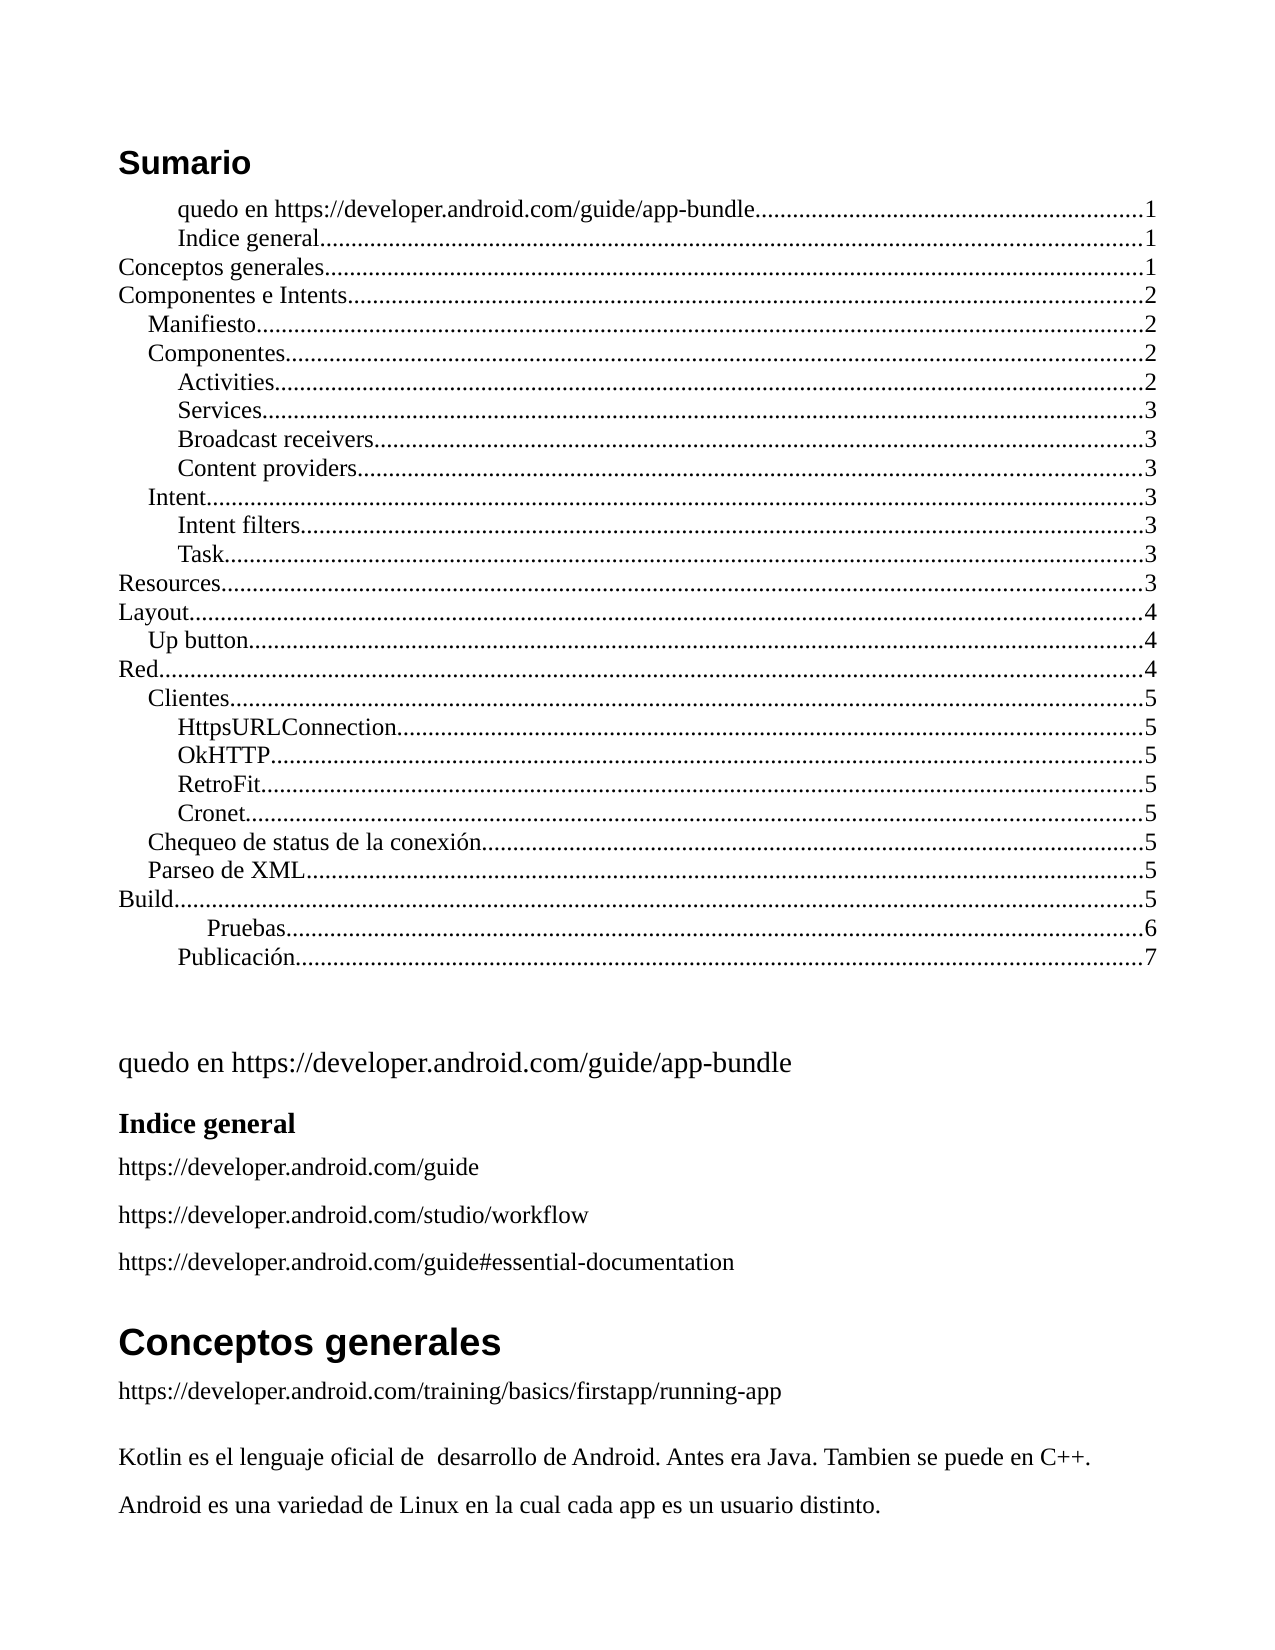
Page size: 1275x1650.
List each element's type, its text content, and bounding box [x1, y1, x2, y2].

text https://developer.android.com/studio/workflow [118, 1200, 1157, 1228]
text Layout 4 [118, 597, 1157, 625]
text Kotlin es el lenguaje oficial de desarrollo de Android. Antes era Java. Tambien se puede en C++. [118, 1442, 1157, 1471]
text Cronet 5 [177, 798, 1157, 827]
subtitle Indice general [118, 1106, 1157, 1140]
text Componentes e Intents 2 [118, 280, 1157, 309]
text HttpsURLConnection 5 [177, 712, 1157, 740]
text Intent 3 [148, 482, 1157, 510]
text Manifiesto 2 [148, 309, 1157, 338]
text Build 5 [118, 884, 1157, 913]
text Services 3 [177, 395, 1157, 424]
text quedo en https://developer.android.com/guide/app-bundle 1 [177, 194, 1157, 223]
text Android es una variedad de Linux en la cual cada app es un usuario distinto. [118, 1490, 1157, 1518]
subtitle Sumario [118, 143, 1157, 182]
text https://developer.android.com/guide [118, 1152, 1157, 1181]
text Activities 2 [177, 367, 1157, 395]
subtitle quedo en https://developer.android.com/guide/app-bundle [118, 1046, 1157, 1079]
text Up button 4 [148, 625, 1157, 654]
text RetroFit 5 [177, 769, 1157, 798]
text Resources 3 [118, 568, 1157, 597]
text Chequeo de status de la conexión 5 [148, 827, 1157, 855]
text https://developer.android.com/training/basics/firstapp/running-app [118, 1376, 1157, 1405]
text https://developer.android.com/guide#essential-documentation [118, 1247, 1157, 1276]
text Publicación 7 [177, 942, 1157, 970]
text Conceptos generales 1 [118, 252, 1157, 280]
text Parseo de XML 5 [148, 855, 1157, 884]
text Intent filters 3 [177, 510, 1157, 539]
text Task 3 [177, 539, 1157, 568]
text Indice general 1 [177, 223, 1157, 252]
subtitle Conceptos generales [118, 1320, 1157, 1364]
text Broadcast receivers 3 [177, 424, 1157, 453]
text Pruebas 6 [207, 913, 1157, 942]
text OkHTTP 5 [177, 740, 1157, 769]
text Clientes 5 [148, 683, 1157, 712]
text Content providers 3 [177, 453, 1157, 482]
text Componentes 2 [148, 338, 1157, 367]
text Red 4 [118, 654, 1157, 683]
